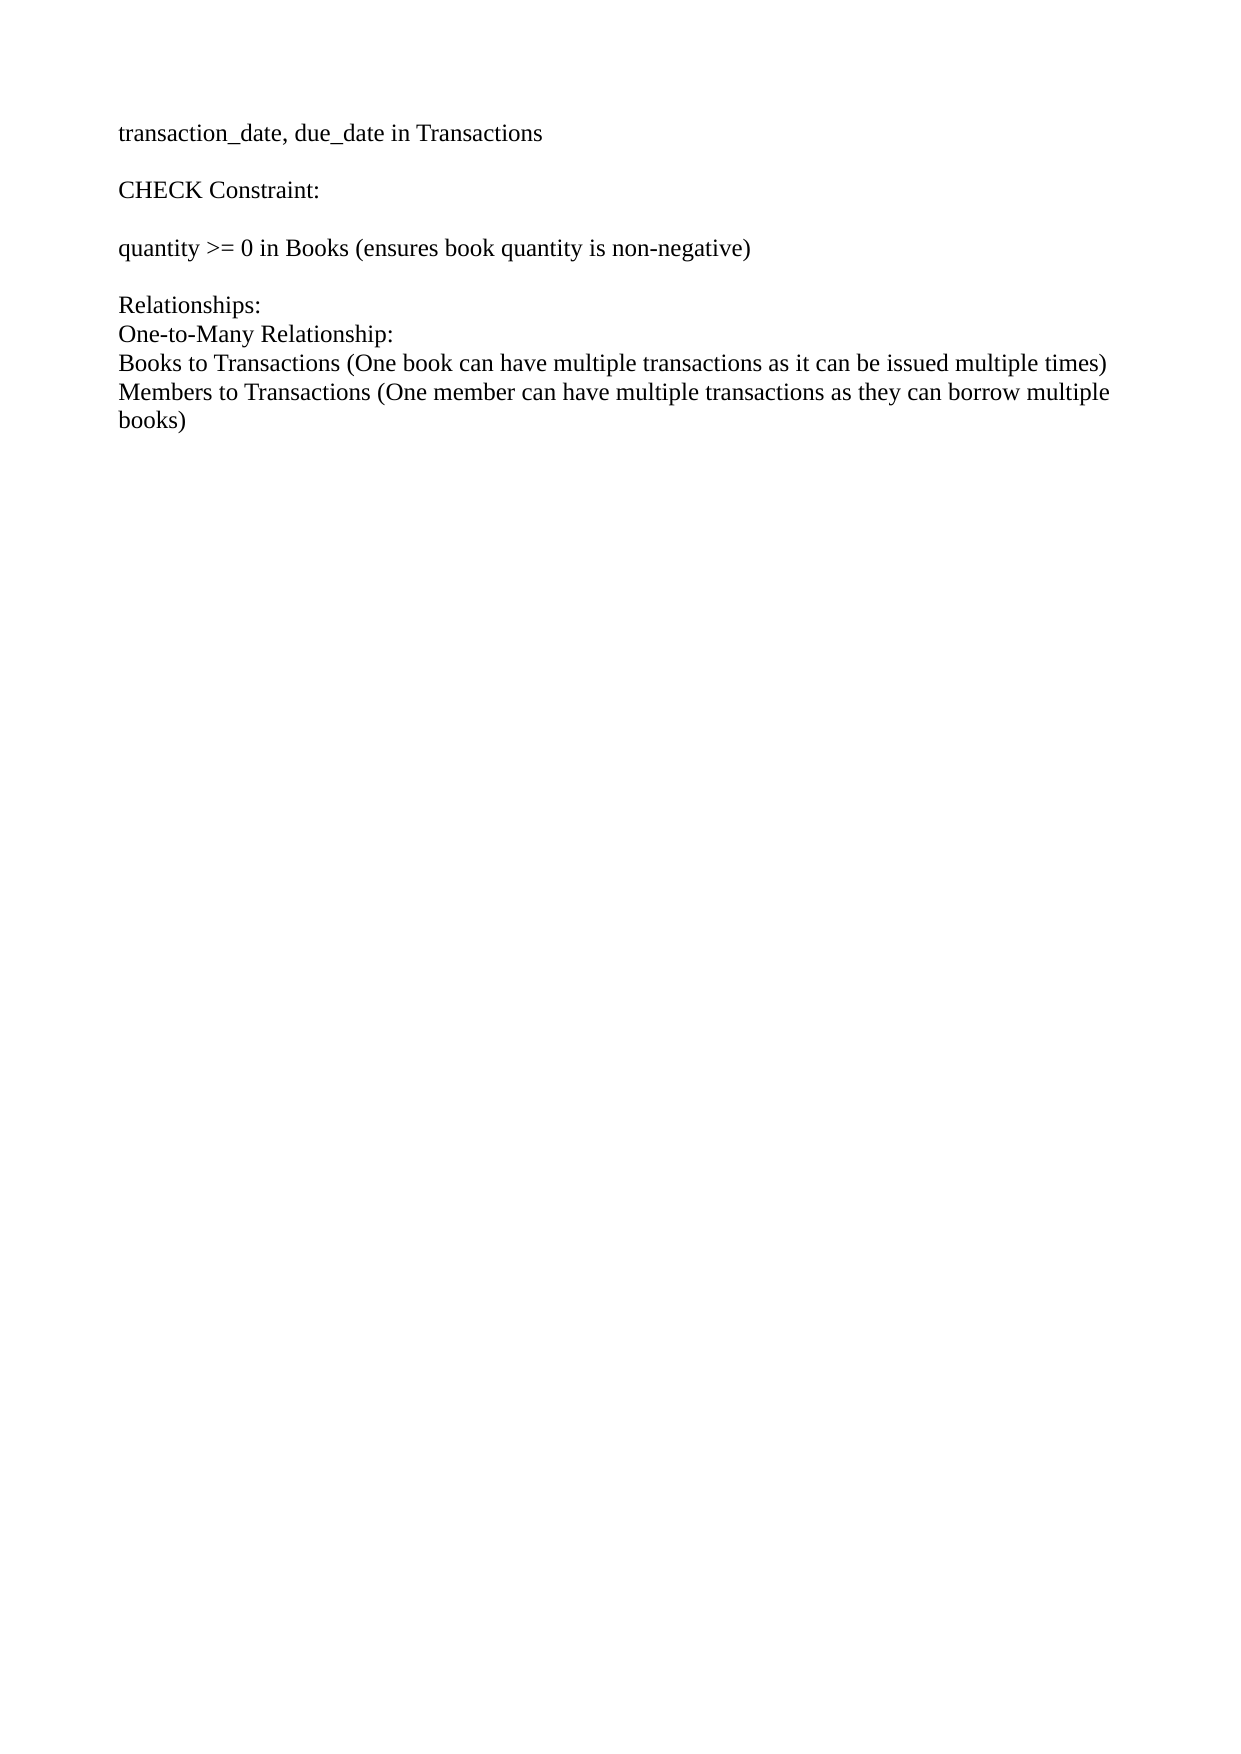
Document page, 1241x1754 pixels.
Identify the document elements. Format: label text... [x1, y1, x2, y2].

text One-to-Many Relationship: [118, 319, 1122, 348]
text Relationships: [118, 291, 1122, 319]
text Members to Transactions (One member can have multiple transactions as they can borrow multiple books) [118, 377, 1122, 434]
text transaction_date, due_date in Transactions [118, 118, 1122, 147]
text CHECK Constraint: [118, 176, 1122, 204]
text quantity >= 0 in Books (ensures book quantity is non-negative) [118, 233, 1122, 262]
text Books to Transactions (One book can have multiple transactions as it can be issued multiple times) [118, 348, 1122, 377]
